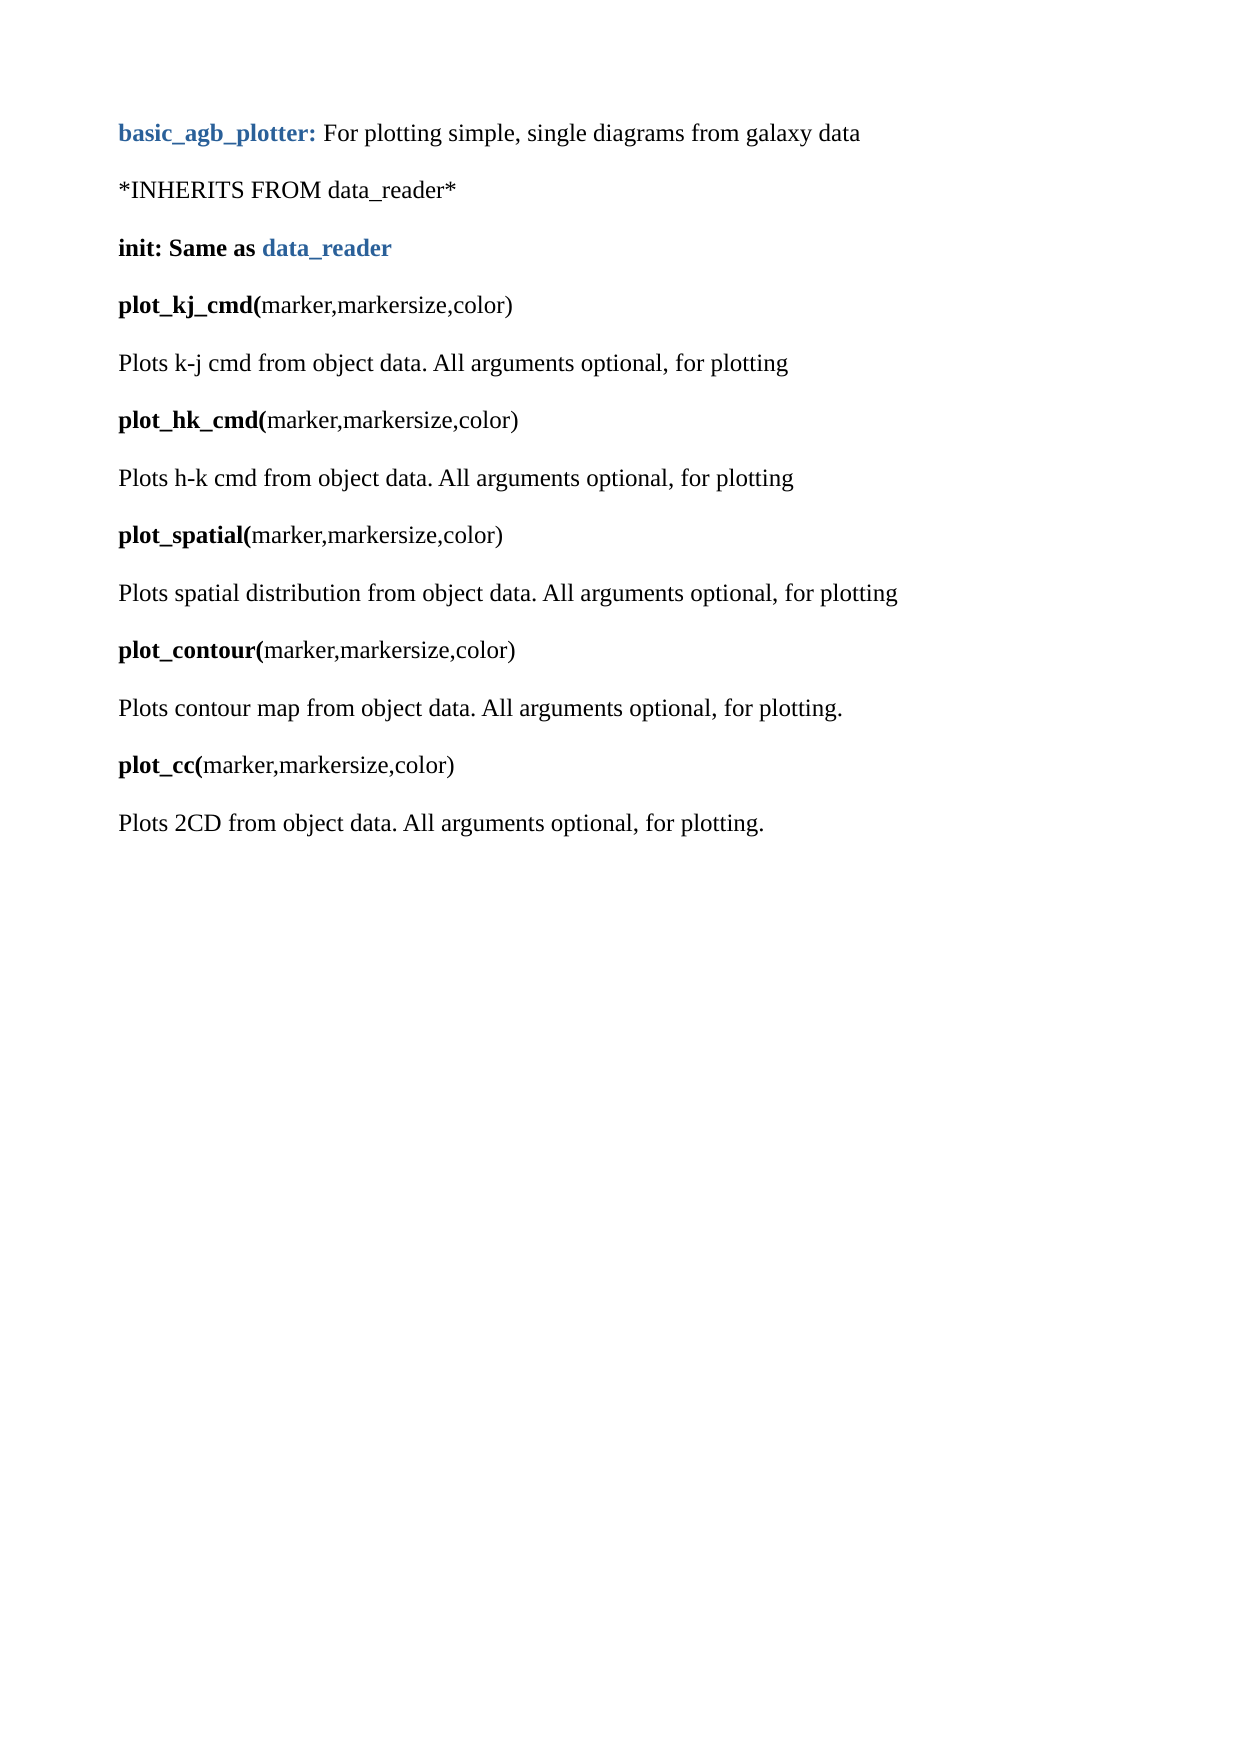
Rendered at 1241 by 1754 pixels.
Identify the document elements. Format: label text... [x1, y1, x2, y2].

text plot_cc(marker,markersize,color) [118, 751, 1122, 779]
text Plots contour map from object data. All arguments optional, for plotting. [118, 693, 1122, 722]
text Plots 2CD from object data. All arguments optional, for plotting. [118, 808, 1122, 837]
text Plots h-k cmd from object data. All arguments optional, for plotting [118, 463, 1122, 492]
text init: Same as data_reader [118, 233, 1122, 262]
text plot_kj_cmd(marker,markersize,color) [118, 291, 1122, 319]
text plot_hk_cmd(marker,markersize,color) [118, 406, 1122, 434]
text basic_agb_plotter: For plotting simple, single diagrams from galaxy data [118, 118, 1122, 147]
text plot_contour(marker,markersize,color) [118, 636, 1122, 664]
text plot_spatial(marker,markersize,color) [118, 521, 1122, 549]
text Plots spatial distribution from object data. All arguments optional, for plotting [118, 578, 1122, 607]
text Plots k-j cmd from object data. All arguments optional, for plotting [118, 348, 1122, 377]
text *INHERITS FROM data_reader* [118, 176, 1122, 204]
